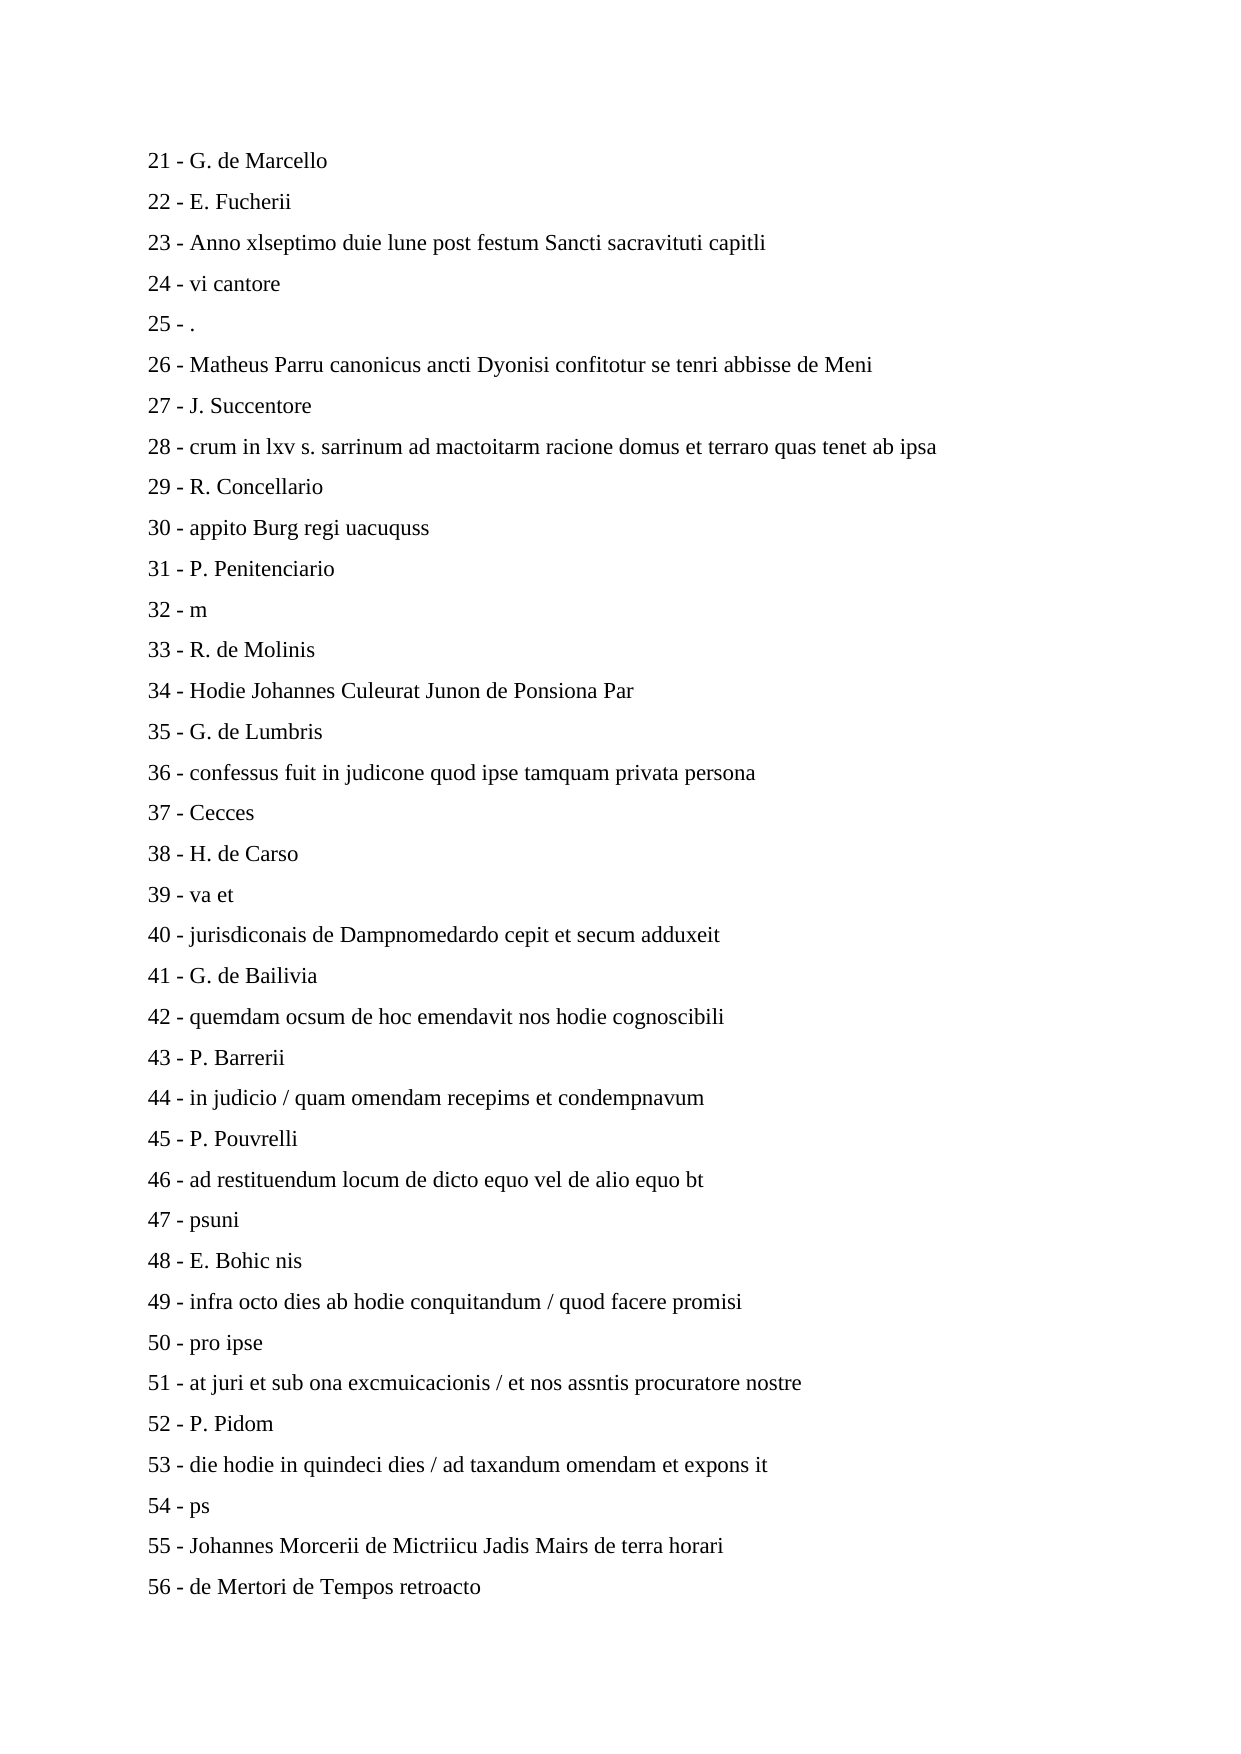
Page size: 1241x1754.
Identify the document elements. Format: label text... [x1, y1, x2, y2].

text 32 - m [148, 596, 1093, 622]
text 31 - P. Penitenciario [148, 555, 1093, 581]
text 23 - Anno xlseptimo duie lune post festum Sancti sacravituti capitli [148, 229, 1093, 255]
text 27 - J. Succentore [148, 392, 1093, 418]
text 37 - Cecces [148, 799, 1093, 826]
text 54 - ps [148, 1492, 1093, 1518]
text 22 - E. Fucherii [148, 188, 1093, 215]
text 30 - appito Burg regi uacuquss [148, 514, 1093, 541]
text 42 - quemdam ocsum de hoc emendavit nos hodie cognoscibili [148, 1003, 1093, 1029]
text 47 - psuni [148, 1207, 1093, 1233]
text 29 - R. Concellario [148, 473, 1093, 500]
text 44 - in judicio / quam omendam recepims et condempnavum [148, 1084, 1093, 1111]
text 21 - G. de Marcello [148, 148, 1093, 174]
text 25 - . [148, 311, 1093, 337]
text 33 - R. de Molinis [148, 636, 1093, 663]
text 34 - Hodie Johannes Culeurat Junon de Ponsiona Par [148, 677, 1093, 703]
text 40 - jurisdiconais de Dampnomedardo cepit et secum adduxeit [148, 921, 1093, 948]
text 43 - P. Barrerii [148, 1044, 1093, 1070]
text 39 - va et [148, 881, 1093, 907]
text 46 - ad restituendum locum de dicto equo vel de alio equo bt [148, 1166, 1093, 1192]
text 50 - pro ipse [148, 1329, 1093, 1355]
text 35 - G. de Lumbris [148, 718, 1093, 744]
text 41 - G. de Bailivia [148, 962, 1093, 988]
text 45 - P. Pouvrelli [148, 1125, 1093, 1151]
text 55 - Johannes Morcerii de Mictriicu Jadis Mairs de terra horari [148, 1532, 1093, 1559]
text 56 - de Mertori de Tempos retroacto [148, 1573, 1093, 1599]
text 28 - crum in lxv s. sarrinum ad mactoitarm racione domus et terraro quas tenet ab ipsa [148, 433, 1093, 459]
text 48 - E. Bohic nis [148, 1247, 1093, 1274]
text 51 - at juri et sub ona excmuicacionis / et nos assntis procuratore nostre [148, 1369, 1093, 1396]
text 36 - confessus fuit in judicone quod ipse tamquam privata persona [148, 758, 1093, 785]
text 49 - infra octo dies ab hodie conquitandum / quod facere promisi [148, 1288, 1093, 1314]
text 52 - P. Pidom [148, 1410, 1093, 1437]
text 24 - vi cantore [148, 270, 1093, 296]
text 38 - H. de Carso [148, 840, 1093, 866]
text 26 - Matheus Parru canonicus ancti Dyonisi confitotur se tenri abbisse de Meni [148, 351, 1093, 378]
text 53 - die hodie in quindeci dies / ad taxandum omendam et expons it [148, 1451, 1093, 1477]
